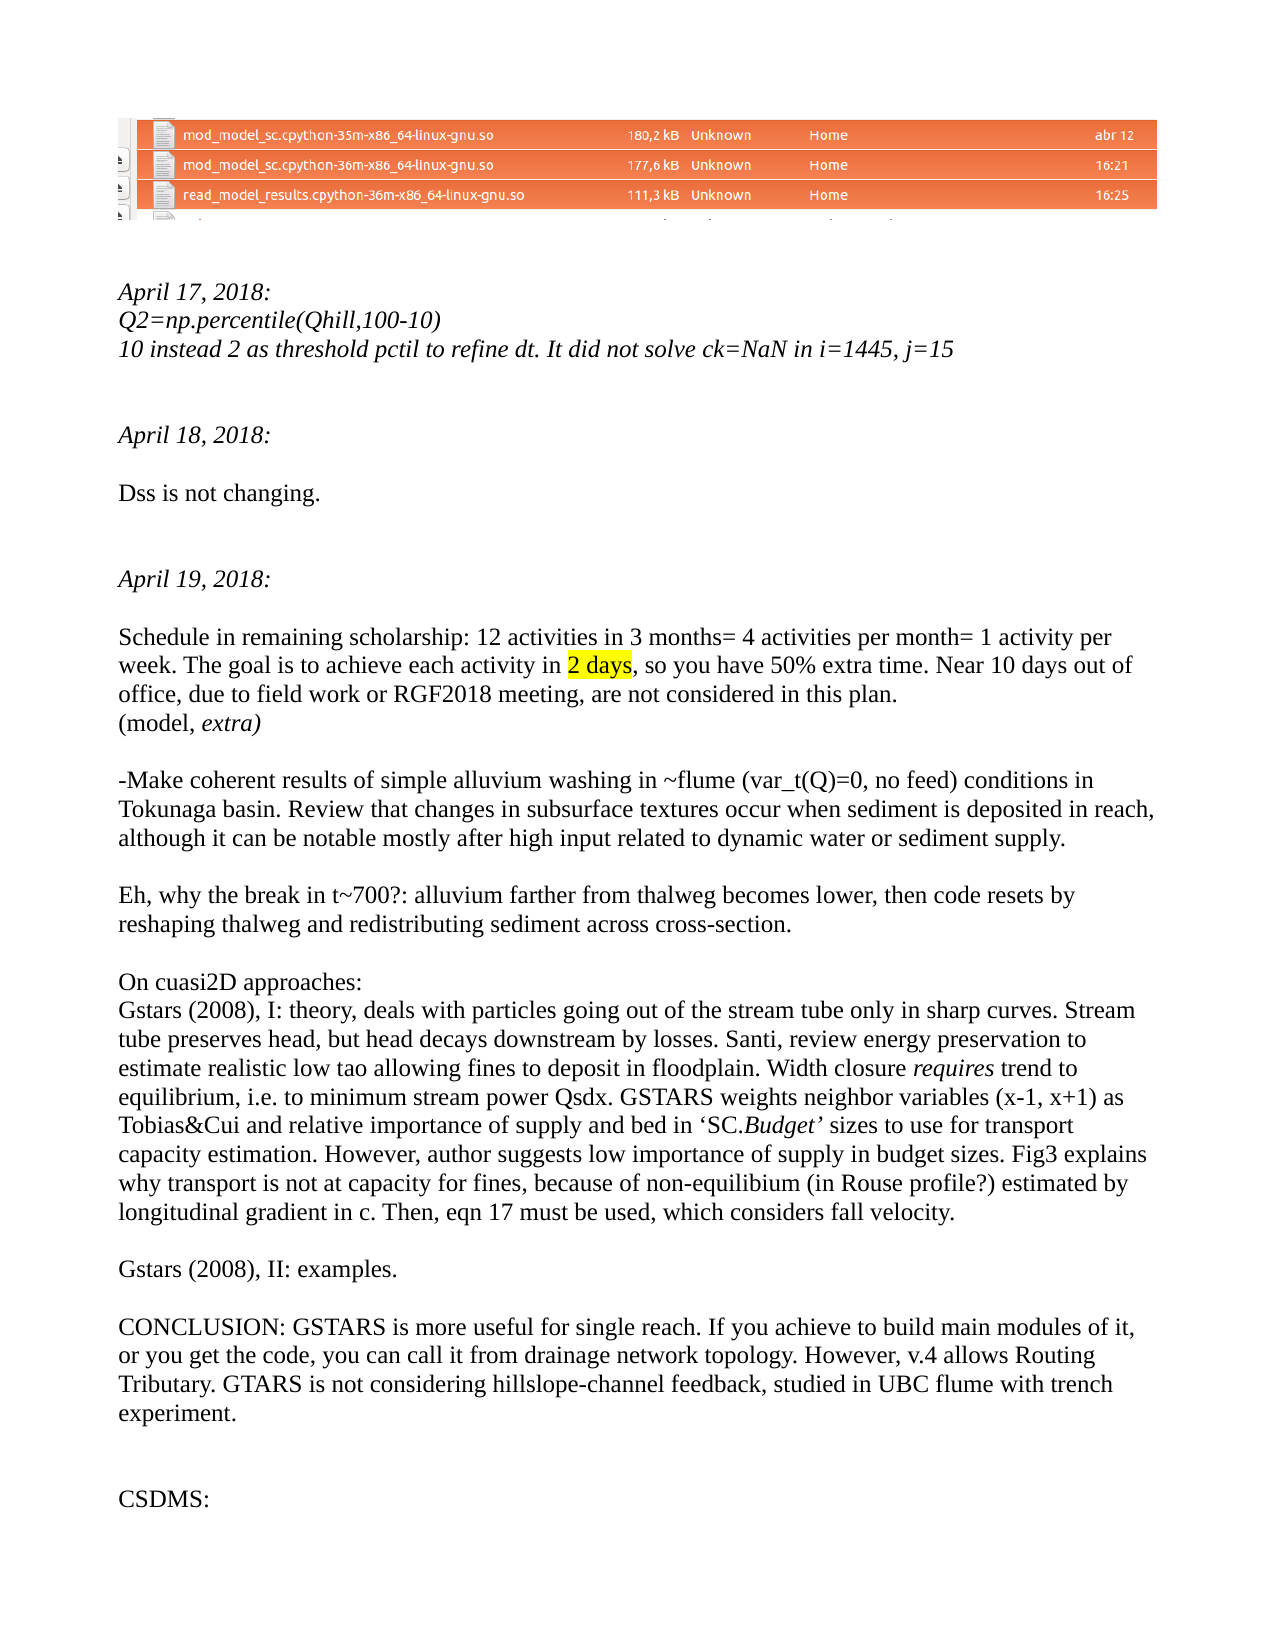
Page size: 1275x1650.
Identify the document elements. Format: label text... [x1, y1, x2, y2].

text Gstars (2008), II: examples. [118, 1254, 1157, 1283]
text April 19, 2018: [118, 564, 1157, 593]
text April 18, 2018: [118, 420, 1157, 449]
text CONCLUSION: GSTARS is more useful for single reach. If you achieve to build main modules of it, or you get the code, you can call it from drainage network topology. However, v.4 allows Routing Tributary. GTARS is not considering hillslope-channel feedback, studied in UBC flume with trench experiment. [118, 1312, 1157, 1427]
text Eh, why the break in t~700?: alluvium farther from thalweg becomes lower, then code resets by reshaping thalweg and redistributing sediment across cross-section. [118, 880, 1157, 938]
text (model, extra) [118, 708, 1157, 737]
text April 17, 2018: [118, 277, 1157, 305]
text Schedule in remaining scholarship: 12 activities in 3 months= 4 activities per month= 1 activity per week. The goal is to achieve each activity in 2 days, so you have 50% extra time. Near 10 days out of office, due to field work or RGF2018 meeting, are not considered in this plan. [118, 622, 1157, 708]
picture [118, 118, 1157, 220]
text On cuasi2D approaches: [118, 967, 1157, 995]
text 10 instead 2 as threshold pctil to refine dt. It did not solve ck=NaN in i=1445, j=15 [118, 334, 1157, 363]
text Q2=np.percentile(Qhill,100-10) [118, 305, 1157, 334]
text Gstars (2008), I: theory, deals with particles going out of the stream tube only in sharp curves. Stream tube preserves head, but head decays downstream by losses. Santi, review energy preservation to estimate realistic low tao allowing fines to deposit in floodplain. Width closure requires trend to equilibrium, i.e. to minimum stream power Qsdx. GSTARS weights neighbor variables (x-1, x+1) as Tobias&Cui and relative importance of supply and bed in ‘SC.Budget’ sizes to use for transport capacity estimation. However, author suggests low importance of supply in budget sizes. Fig3 explains why transport is not at capacity for fines, because of non-equilibium (in Rouse profile?) estimated by longitudinal gradient in c. Then, eqn 17 must be used, which considers fall velocity. [118, 995, 1157, 1225]
text Dss is not changing. [118, 478, 1157, 507]
text -Make coherent results of simple alluvium washing in ~flume (var_t(Q)=0, no feed) conditions in Tokunaga basin. Review that changes in subsurface textures occur when sediment is deposited in reach, although it can be notable mostly after high input related to dynamic water or sediment supply. [118, 765, 1157, 852]
text CSDMS: [118, 1484, 1157, 1513]
